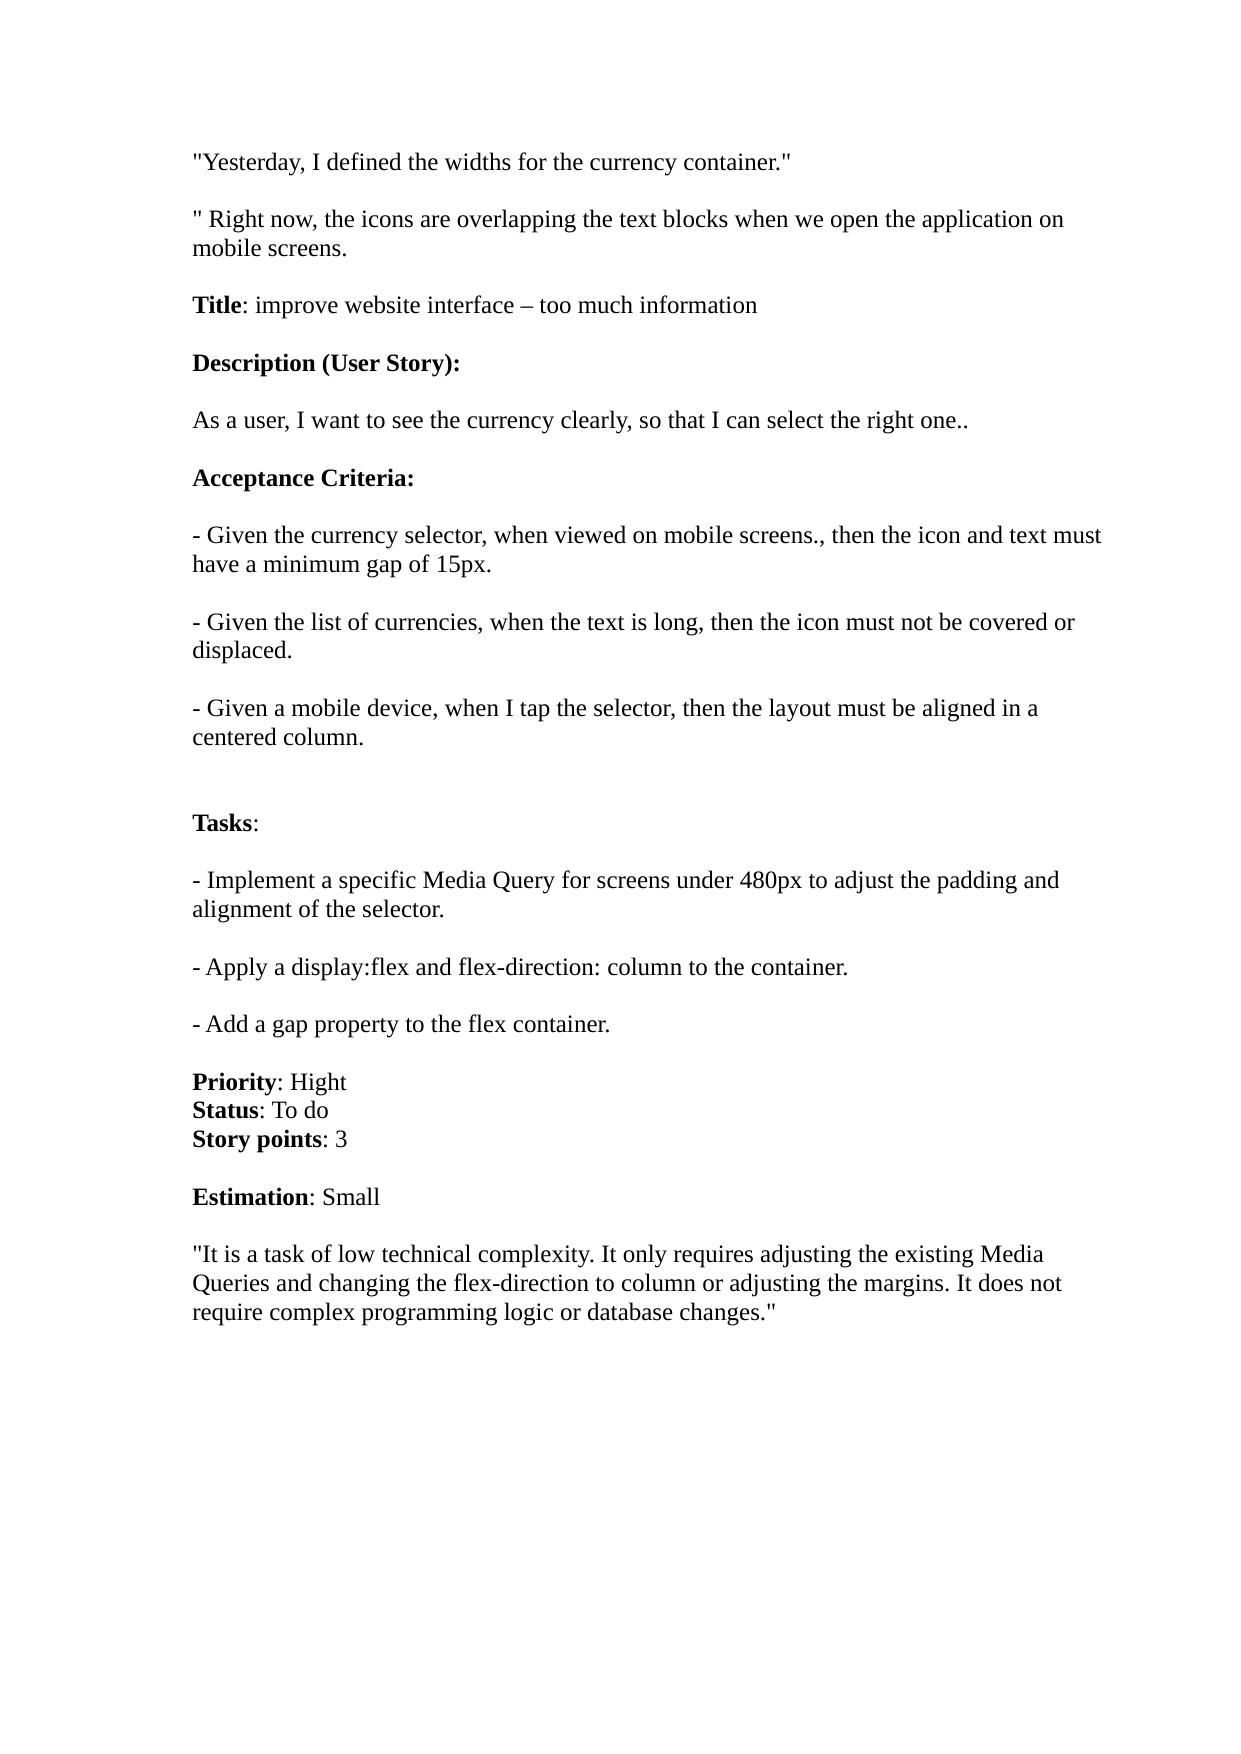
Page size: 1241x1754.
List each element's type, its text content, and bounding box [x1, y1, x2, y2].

text Estimation: Small [192, 1182, 1122, 1211]
text - Given a mobile device, when I tap the selector, then the layout must be aligned in a centered column. [192, 693, 1122, 751]
text - Given the list of currencies, when the text is long, then the icon must not be covered or displaced. [192, 607, 1122, 664]
text " Right now, the icons are overlapping the text blocks when we open the application on mobile screens. [192, 204, 1122, 262]
text Status: To do [192, 1096, 1122, 1124]
text - Implement a specific Media Query for screens under 480px to adjust the padding and alignment of the selector. [192, 866, 1122, 923]
text Description (User Story): [192, 348, 1122, 377]
text - Apply a display:flex and flex-direction: column to the container. [192, 952, 1122, 981]
text Acceptance Criteria: [192, 463, 1122, 492]
text As a user, I want to see the currency clearly, so that I can select the right one.. [192, 406, 1122, 434]
text Tasks: [192, 808, 1122, 837]
text Priority: Hight [192, 1067, 1122, 1096]
text - Add a gap property to the flex container. [192, 1009, 1122, 1038]
text "Yesterday, I defined the widths for the currency container." [192, 118, 1122, 176]
text Title: improve website interface – too much information [192, 291, 1122, 319]
text Story points: 3 [192, 1124, 1122, 1153]
text - Given the currency selector, when viewed on mobile screens., then the icon and text must have a minimum gap of 15px. [192, 521, 1122, 578]
text "It is a task of low technical complexity. It only requires adjusting the existing Media Queries and changing the flex-direction to column or adjusting the margins. It does not require complex programming logic or database changes." [192, 1239, 1122, 1326]
